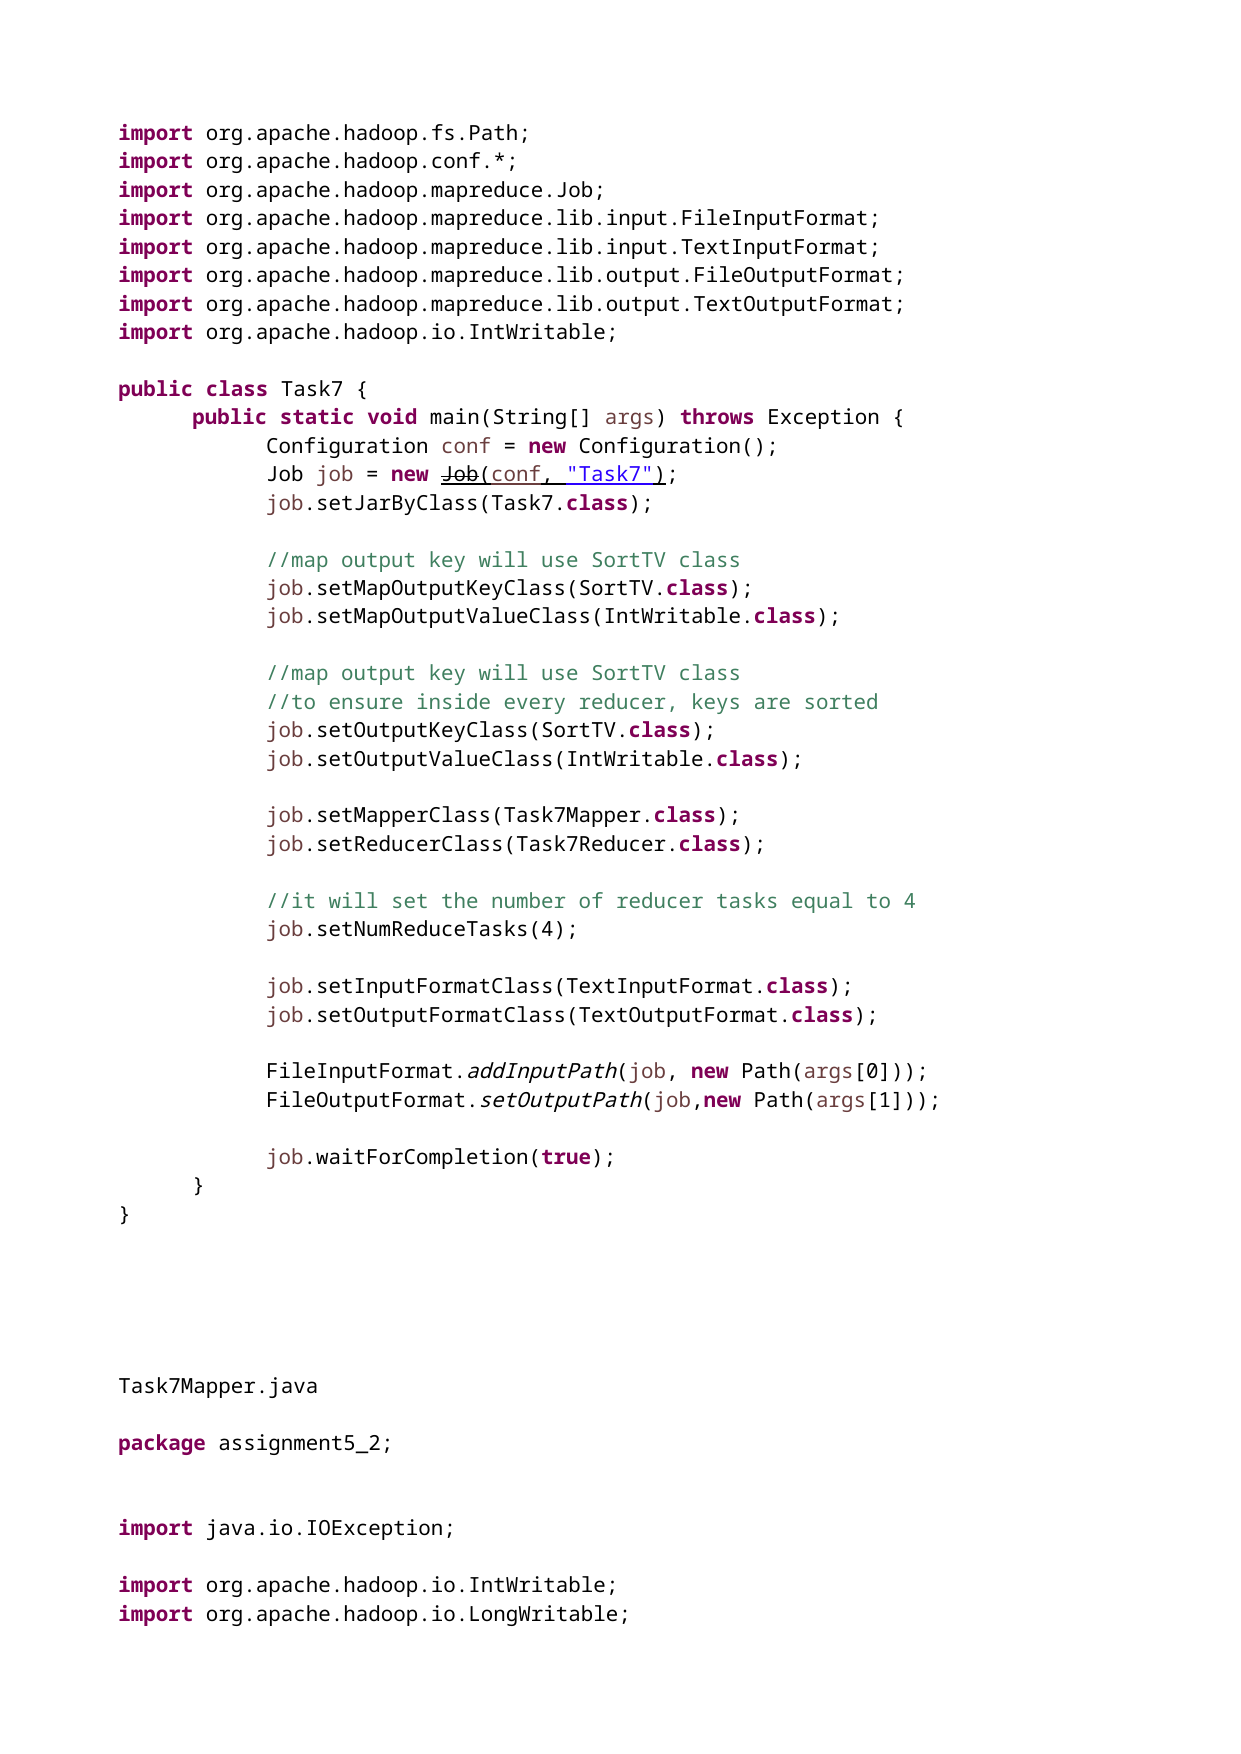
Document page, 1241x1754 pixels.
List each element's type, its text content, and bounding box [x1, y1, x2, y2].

text import org.apache.hadoop.conf.*; [118, 147, 1122, 175]
text public static void main(String[] args) throws Exception { [118, 402, 1122, 431]
text FileInputFormat.addInputPath(job, new Path(args[0])); [118, 1057, 1122, 1085]
text //map output key will use SortTV class [118, 545, 1122, 573]
text import org.apache.hadoop.fs.Path; [118, 118, 1122, 147]
text } [118, 1170, 1122, 1199]
text job.setMapOutputValueClass(IntWritable.class); [118, 602, 1122, 630]
text //map output key will use SortTV class [118, 658, 1122, 687]
text Task7Mapper.java [118, 1371, 1122, 1399]
text job.waitForCompletion(true); [118, 1142, 1122, 1170]
text Configuration conf = new Configuration(); [118, 431, 1122, 459]
text package assignment5_2; [118, 1428, 1122, 1457]
text import org.apache.hadoop.mapreduce.lib.output.TextOutputFormat; [118, 289, 1122, 317]
text } [118, 1199, 1122, 1227]
text job.setOutputFormatClass(TextOutputFormat.class); [118, 1000, 1122, 1028]
text job.setOutputValueClass(IntWritable.class); [118, 744, 1122, 772]
text FileOutputFormat.setOutputPath(job,new Path(args[1])); [118, 1085, 1122, 1113]
text import org.apache.hadoop.io.IntWritable; [118, 1570, 1122, 1599]
text import org.apache.hadoop.mapreduce.lib.output.FileOutputFormat; [118, 260, 1122, 289]
text import org.apache.hadoop.io.LongWritable; [118, 1599, 1122, 1627]
text job.setOutputKeyClass(SortTV.class); [118, 715, 1122, 744]
text Job job = new Job(conf, "Task7"); [118, 459, 1122, 488]
text //it will set the number of reducer tasks equal to 4 [118, 886, 1122, 914]
text job.setMapperClass(Task7Mapper.class); [118, 801, 1122, 829]
text import org.apache.hadoop.mapreduce.Job; [118, 175, 1122, 203]
text job.setReducerClass(Task7Reducer.class); [118, 829, 1122, 857]
text import org.apache.hadoop.io.IntWritable; [118, 317, 1122, 346]
text import org.apache.hadoop.mapreduce.lib.input.TextInputFormat; [118, 232, 1122, 260]
text import java.io.IOException; [118, 1513, 1122, 1542]
text job.setMapOutputKeyClass(SortTV.class); [118, 573, 1122, 602]
text public class Task7 { [118, 374, 1122, 402]
text //to ensure inside every reducer, keys are sorted [118, 687, 1122, 715]
text import org.apache.hadoop.mapreduce.lib.input.FileInputFormat; [118, 203, 1122, 232]
text job.setInputFormatClass(TextInputFormat.class); [118, 971, 1122, 1000]
text job.setNumReduceTasks(4); [118, 914, 1122, 943]
text job.setJarByClass(Task7.class); [118, 488, 1122, 516]
